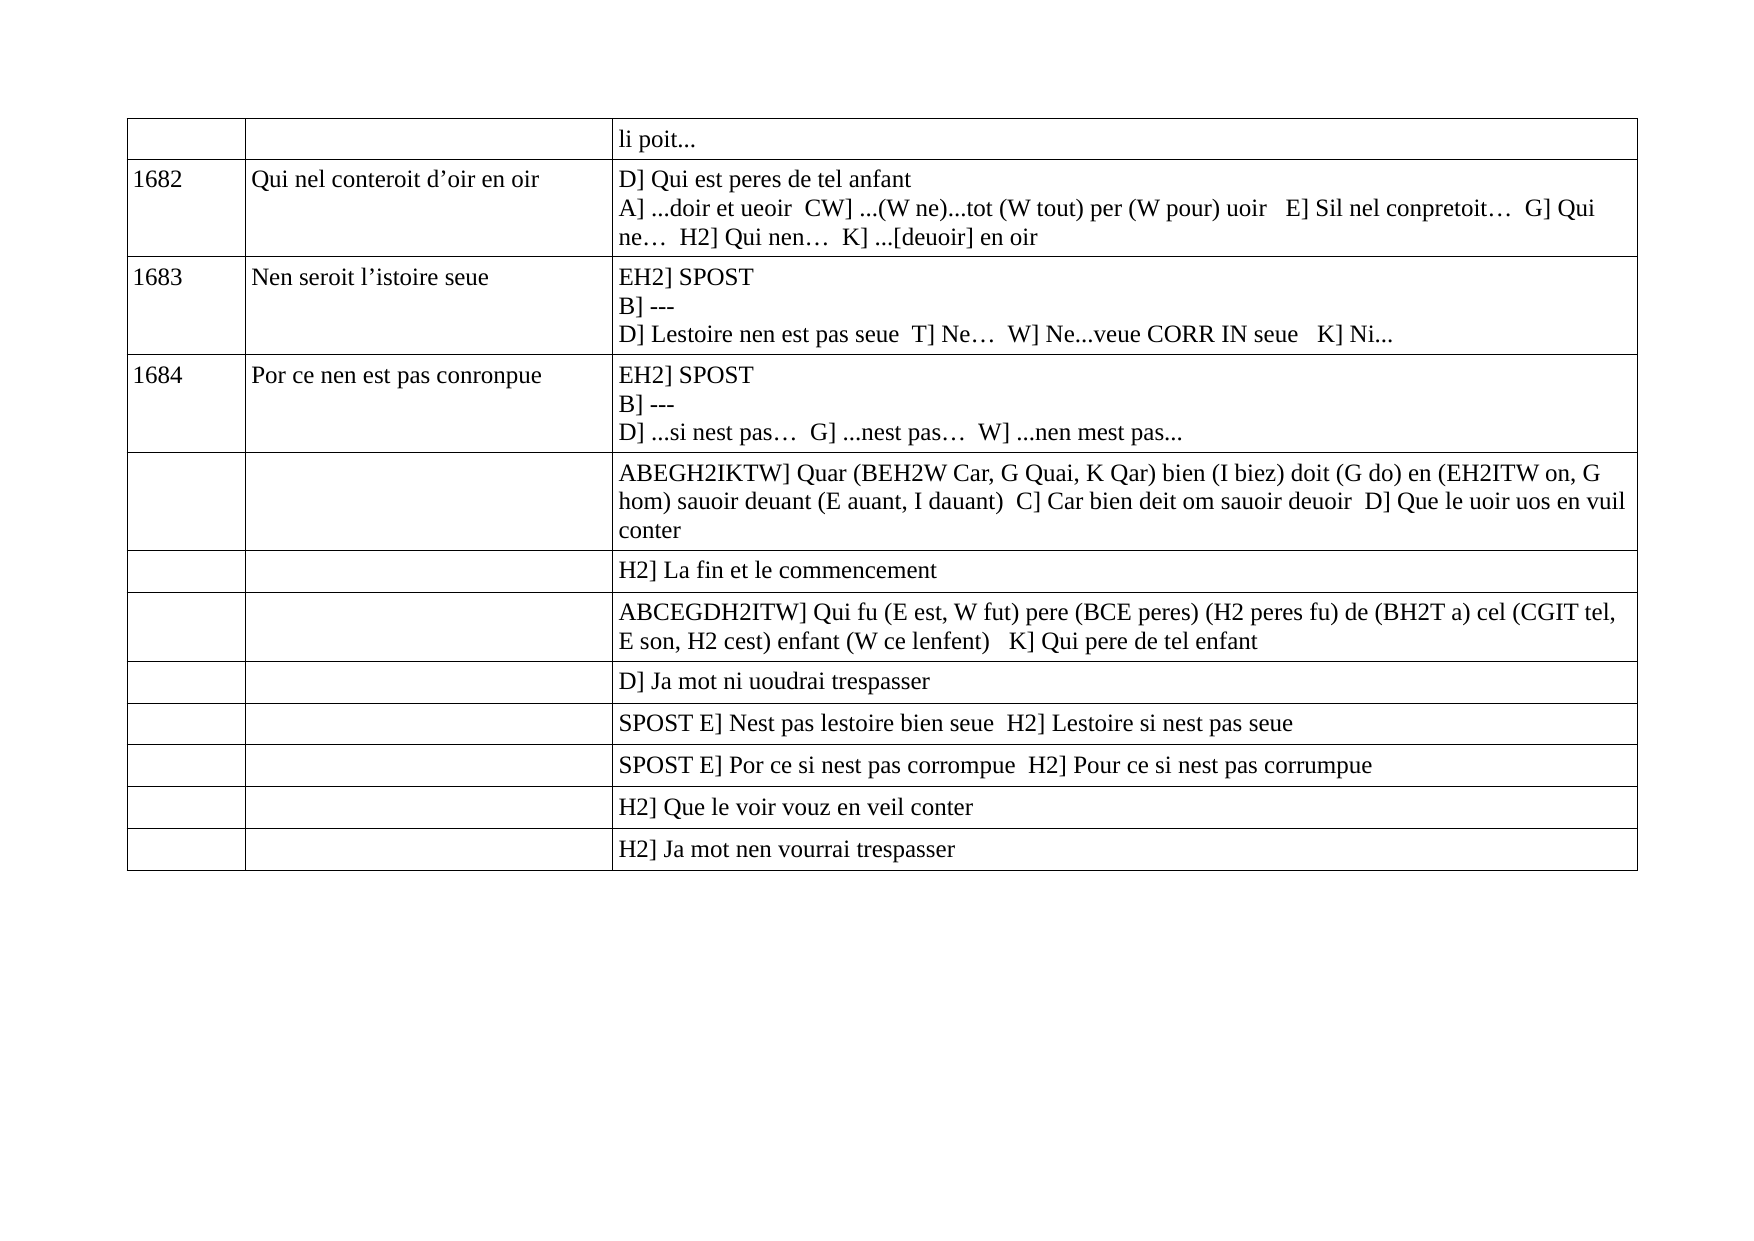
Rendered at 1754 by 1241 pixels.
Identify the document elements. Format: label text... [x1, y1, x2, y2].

table_cell [246, 829, 612, 870]
table_cell [246, 551, 612, 592]
table_cell D] Qui est peres de tel anfant A] ...doir et ueoir CW] ...(W ne)...tot (W tout) per (W pour) uoir E] Sil nel conpretoit… G] Qui ne… H2] Qui nen… K] ...[deuoir] en oir [613, 160, 1637, 256]
table_cell [128, 551, 245, 592]
table_cell [128, 745, 245, 786]
table_cell Qui nel conteroit d’oir en oir [246, 160, 612, 256]
table_cell H2] La fin et le commencement [613, 551, 1637, 592]
table_cell [128, 119, 245, 158]
table_cell [128, 829, 245, 870]
table_cell EH2] SPOST B] --- D] ...si nest pas… G] ...nest pas… W] ...nen mest pas... [613, 355, 1637, 452]
table_cell SPOST E] Nest pas lestoire bien seue H2] Lestoire si nest pas seue [613, 704, 1637, 744]
table_cell 1683 [128, 257, 245, 354]
table_cell [246, 787, 612, 828]
table_cell Por ce nen est pas conronpue [246, 355, 612, 452]
table_cell Nen seroit l’istoire seue [246, 257, 612, 354]
table_cell H2] Ja mot nen vourrai trespasser [613, 829, 1637, 870]
table_cell [128, 787, 245, 828]
table_cell ABCEGDH2ITW] Qui fu (E est, W fut) pere (BCE peres) (H2 peres fu) de (BH2T a) cel (CGIT tel, E son, H2 cest) enfant (W ce lenfent) K] Qui pere de tel enfant [613, 593, 1637, 661]
table_cell SPOST E] Por ce si nest pas corrompue H2] Pour ce si nest pas corrumpue [613, 745, 1637, 786]
table_cell [128, 662, 245, 702]
table_cell [128, 593, 245, 661]
table_cell [128, 453, 245, 550]
table_cell [128, 704, 245, 744]
table_cell [246, 593, 612, 661]
table_cell ABEGH2IKTW] Quar (BEH2W Car, G Quai, K Qar) bien (I biez) doit (G do) en (EH2ITW on, G hom) sauoir deuant (E auant, I dauant) C] Car bien deit om sauoir deuoir D] Que le uoir uos en vuil conter [613, 453, 1637, 550]
table_cell [246, 704, 612, 744]
table_cell li poit... [613, 119, 1637, 158]
table_cell [246, 453, 612, 550]
table_cell [246, 745, 612, 786]
table_cell 1682 [128, 160, 245, 256]
table_cell [246, 119, 612, 158]
table_cell 1684 [128, 355, 245, 452]
table_cell [246, 662, 612, 702]
table_cell D] Ja mot ni uoudrai trespasser [613, 662, 1637, 702]
table_cell H2] Que le voir vouz en veil conter [613, 787, 1637, 828]
table_cell EH2] SPOST B] --- D] Lestoire nen est pas seue T] Ne… W] Ne...veue CORR IN seue K] Ni... [613, 257, 1637, 354]
